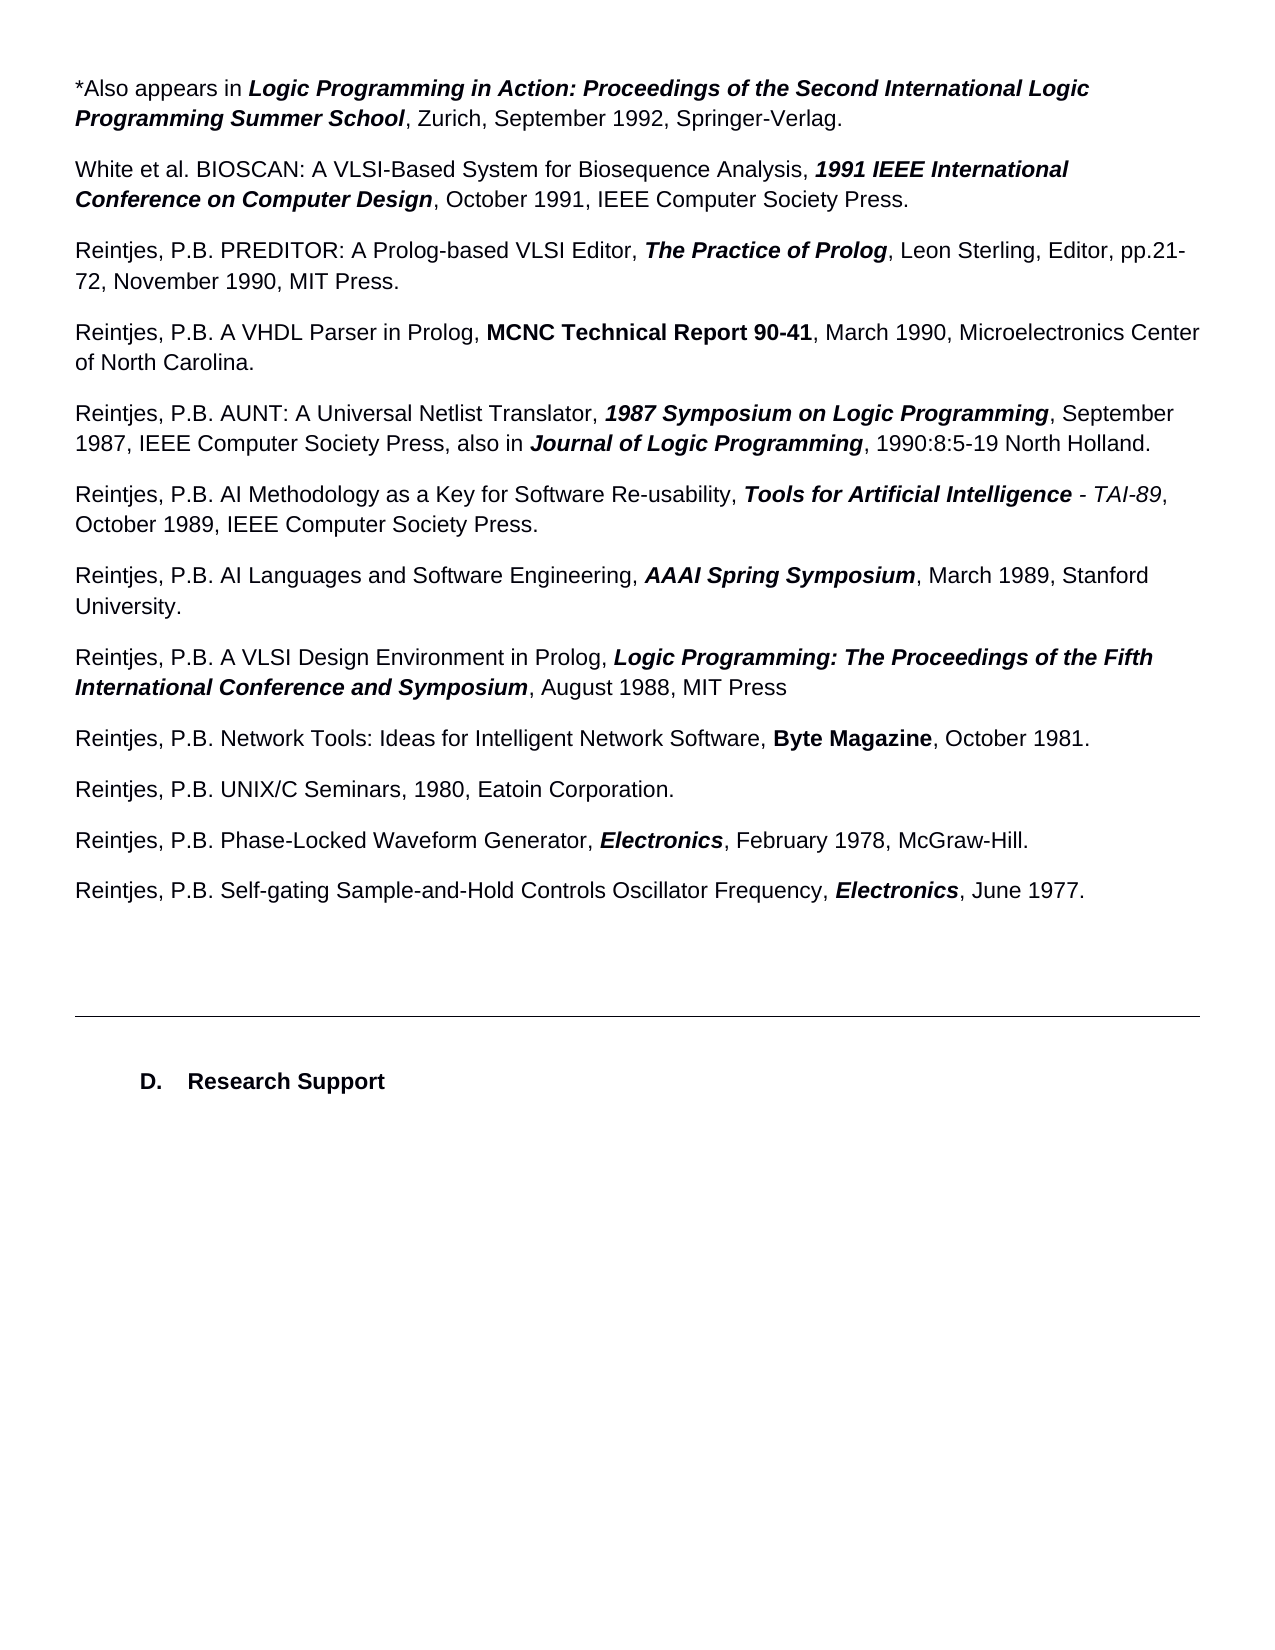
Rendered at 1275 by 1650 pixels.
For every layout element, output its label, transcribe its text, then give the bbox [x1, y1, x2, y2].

text Reintjes, P.B. Network Tools: Ideas for Intelligent Network Software, Byte Magazine, October 1981. [75, 725, 1200, 751]
text *Also appears in Logic Programming in Action: Proceedings of the Second International Logic Programming Summer School, Zurich, September 1992, Springer-Verlag. [75, 75, 1200, 132]
text Reintjes, P.B. PREDITOR: A Prolog-based VLSI Editor, The Practice of Prolog, Leon Sterling, Editor, pp.21-72, November 1990, MIT Press. [75, 237, 1200, 294]
text Reintjes, P.B. UNIX/C Seminars, 1980, Eatoin Corporation. [75, 776, 1200, 802]
text Reintjes, P.B. Phase-Locked Waveform Generator, Electronics, February 1978, McGraw-Hill. [75, 827, 1200, 853]
text Reintjes, P.B. A VHDL Parser in Prolog, MCNC Technical Report 90-41, March 1990, Microelectronics Center of North Carolina. [75, 319, 1200, 375]
text White et al. BIOSCAN: A VLSI-Based System for Biosequence Analysis, 1991 IEEE International Conference on Computer Design, October 1991, IEEE Computer Society Press. [75, 156, 1200, 213]
text Reintjes, P.B. AUNT: A Universal Netlist Translator, 1987 Symposium on Logic Programming, September 1987, IEEE Computer Society Press, also in Journal of Logic Programming, 1990:8:5-19 North Holland. [75, 400, 1200, 457]
text Reintjes, P.B. AI Methodology as a Key for Software Re-usability, Tools for Artificial Intelligence - TAI-89, October 1989, IEEE Computer Society Press. [75, 481, 1200, 538]
subtitle D. Research Support [75, 1067, 1200, 1159]
text Reintjes, P.B. Self-gating Sample-and-Hold Controls Oscillator Frequency, Electronics, June 1977. [75, 878, 1125, 903]
text Reintjes, P.B. AI Languages and Software Engineering, AAAI Spring Symposium, March 1989, Stanford University. [75, 562, 1200, 619]
text Reintjes, P.B. A VLSI Design Environment in Prolog, Logic Programming: The Proceedings of the Fifth International Conference and Symposium, August 1988, MIT Press [75, 644, 1200, 700]
